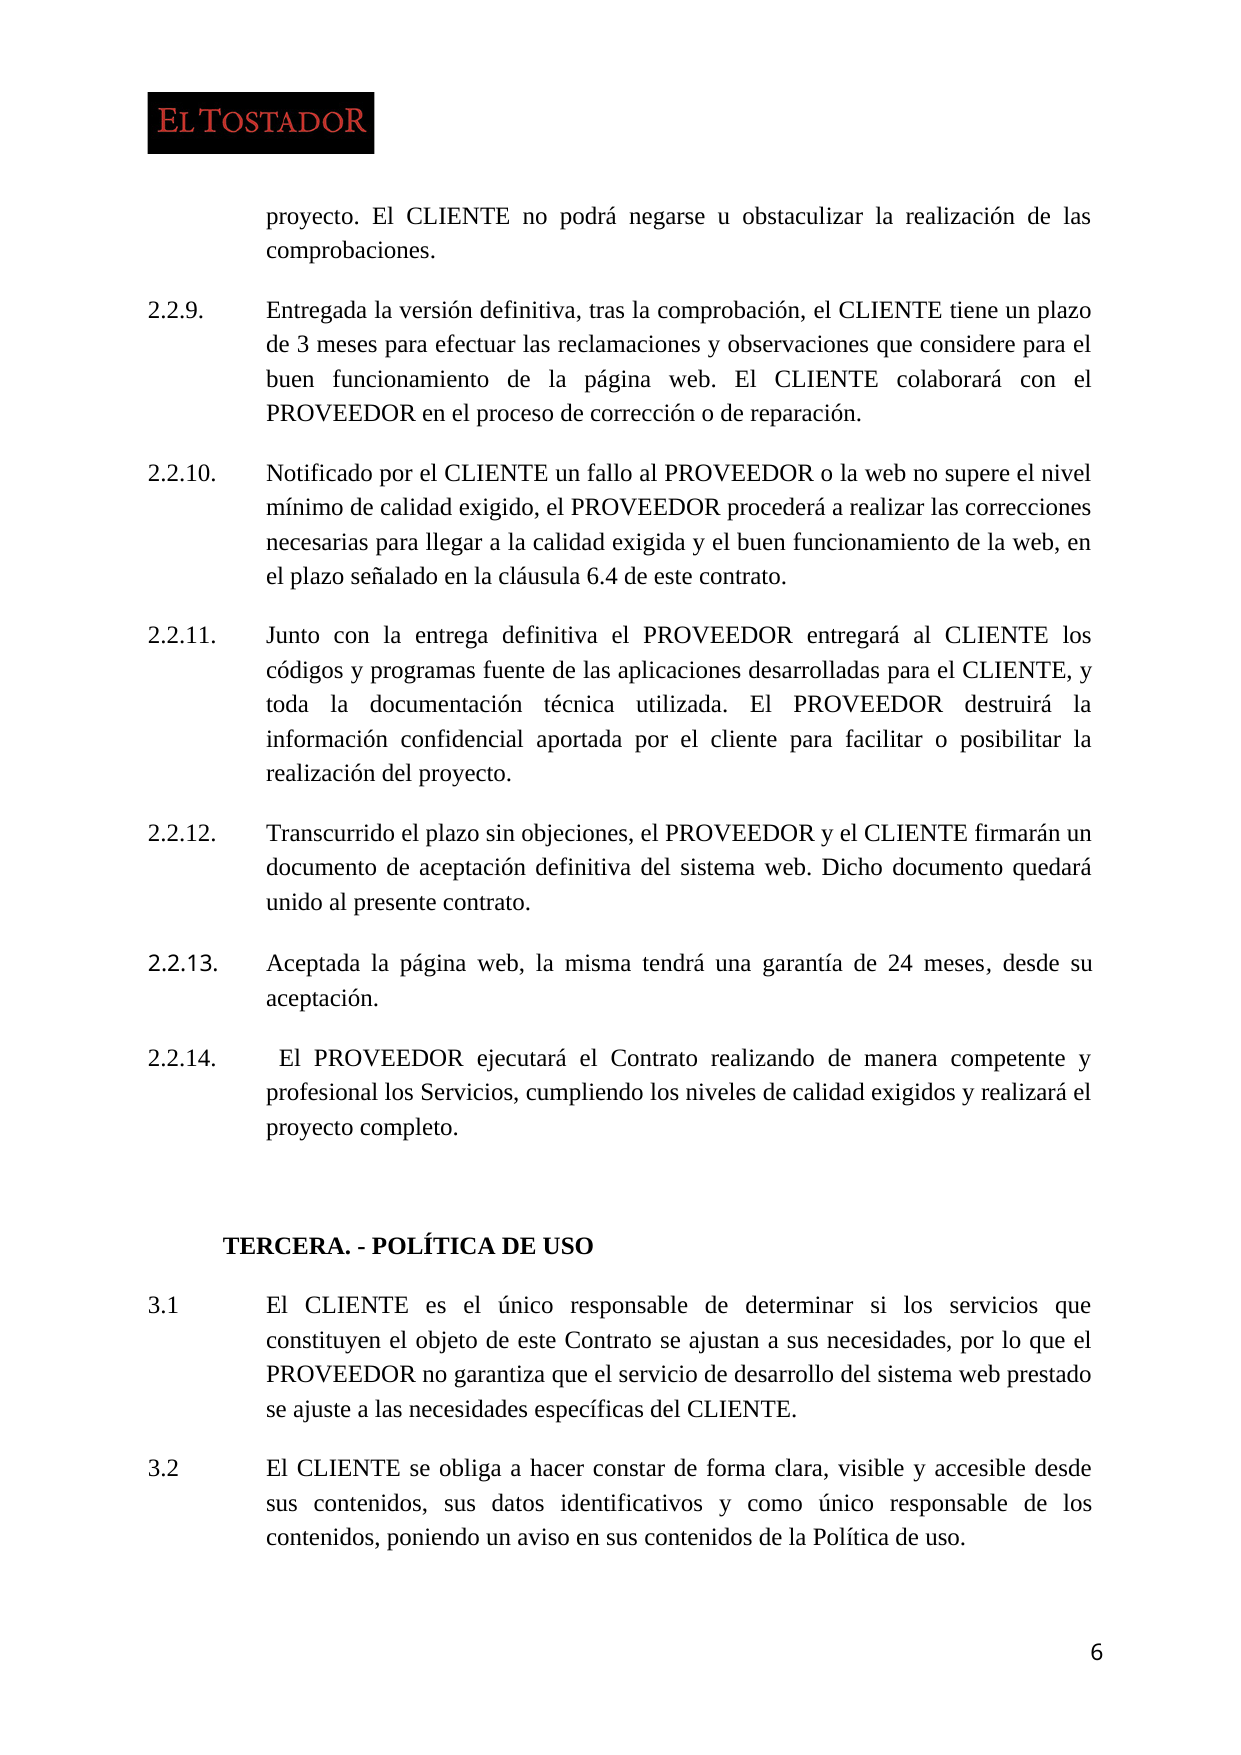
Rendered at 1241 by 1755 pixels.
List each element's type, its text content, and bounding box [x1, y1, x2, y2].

list El CLIENTE es el único responsable de determinar si los servicios que constituyen el objeto de este Contrato se ajustan a sus necesidades, por lo que el PROVEEDOR no garantiza que el servicio de desarrollo del sistema web prestado se ajuste a las necesidades específicas del CLIENTE. [148, 1290, 1093, 1422]
list proyecto. El CLIENTE no podrá negarse u obstaculizar la realización de las comprobaciones. [148, 201, 1093, 264]
list Transcurrido el plazo sin objeciones, el PROVEEDOR y el CLIENTE firmarán un documento de aceptación definitiva del sistema web. Dicho documento quedará unido al presente contrato. [148, 818, 1093, 916]
list El CLIENTE se obliga a hacer constar de forma clara, visible y accesible desde sus contenidos, sus datos identificativos y como único responsable de los contenidos, poniendo un aviso en sus contenidos de la Política de uso. [148, 1453, 1093, 1551]
text TERCERA. - POLÍTICA DE USO [148, 1231, 1093, 1259]
list Entregada la versión definitiva, tras la comprobación, el CLIENTE tiene un plazo de 3 meses para efectuar las reclamaciones y observaciones que considere para el buen funcionamiento de la página web. El CLIENTE colaborará con el PROVEEDOR en el proceso de corrección o de reparación. [148, 295, 1093, 427]
list Notificado por el CLIENTE un fallo al PROVEEDOR o la web no supere el nivel mínimo de calidad exigido, el PROVEEDOR procederá a realizar las correcciones necesarias para llegar a la calidad exigida y el buen funcionamiento de la web, en el plazo señalado en la cláusula 6.4 de este contrato. [148, 458, 1093, 590]
list Junto con la entrega definitiva el PROVEEDOR entregará al CLIENTE los códigos y programas fuente de las aplicaciones desarrolladas para el CLIENTE, y toda la documentación técnica utilizada. El PROVEEDOR destruirá la información confidencial aportada por el cliente para facilitar o posibilitar la realización del proyecto. [148, 621, 1093, 787]
list Aceptada la página web, la misma tendrá una garantía de 24 meses, desde su aceptación. [148, 946, 1093, 1012]
list El PROVEEDOR ejecutará el Contrato realizando de manera competente y profesional los Servicios, cumpliendo los niveles de calidad exigidos y realizará el proyecto completo. [148, 1043, 1093, 1141]
